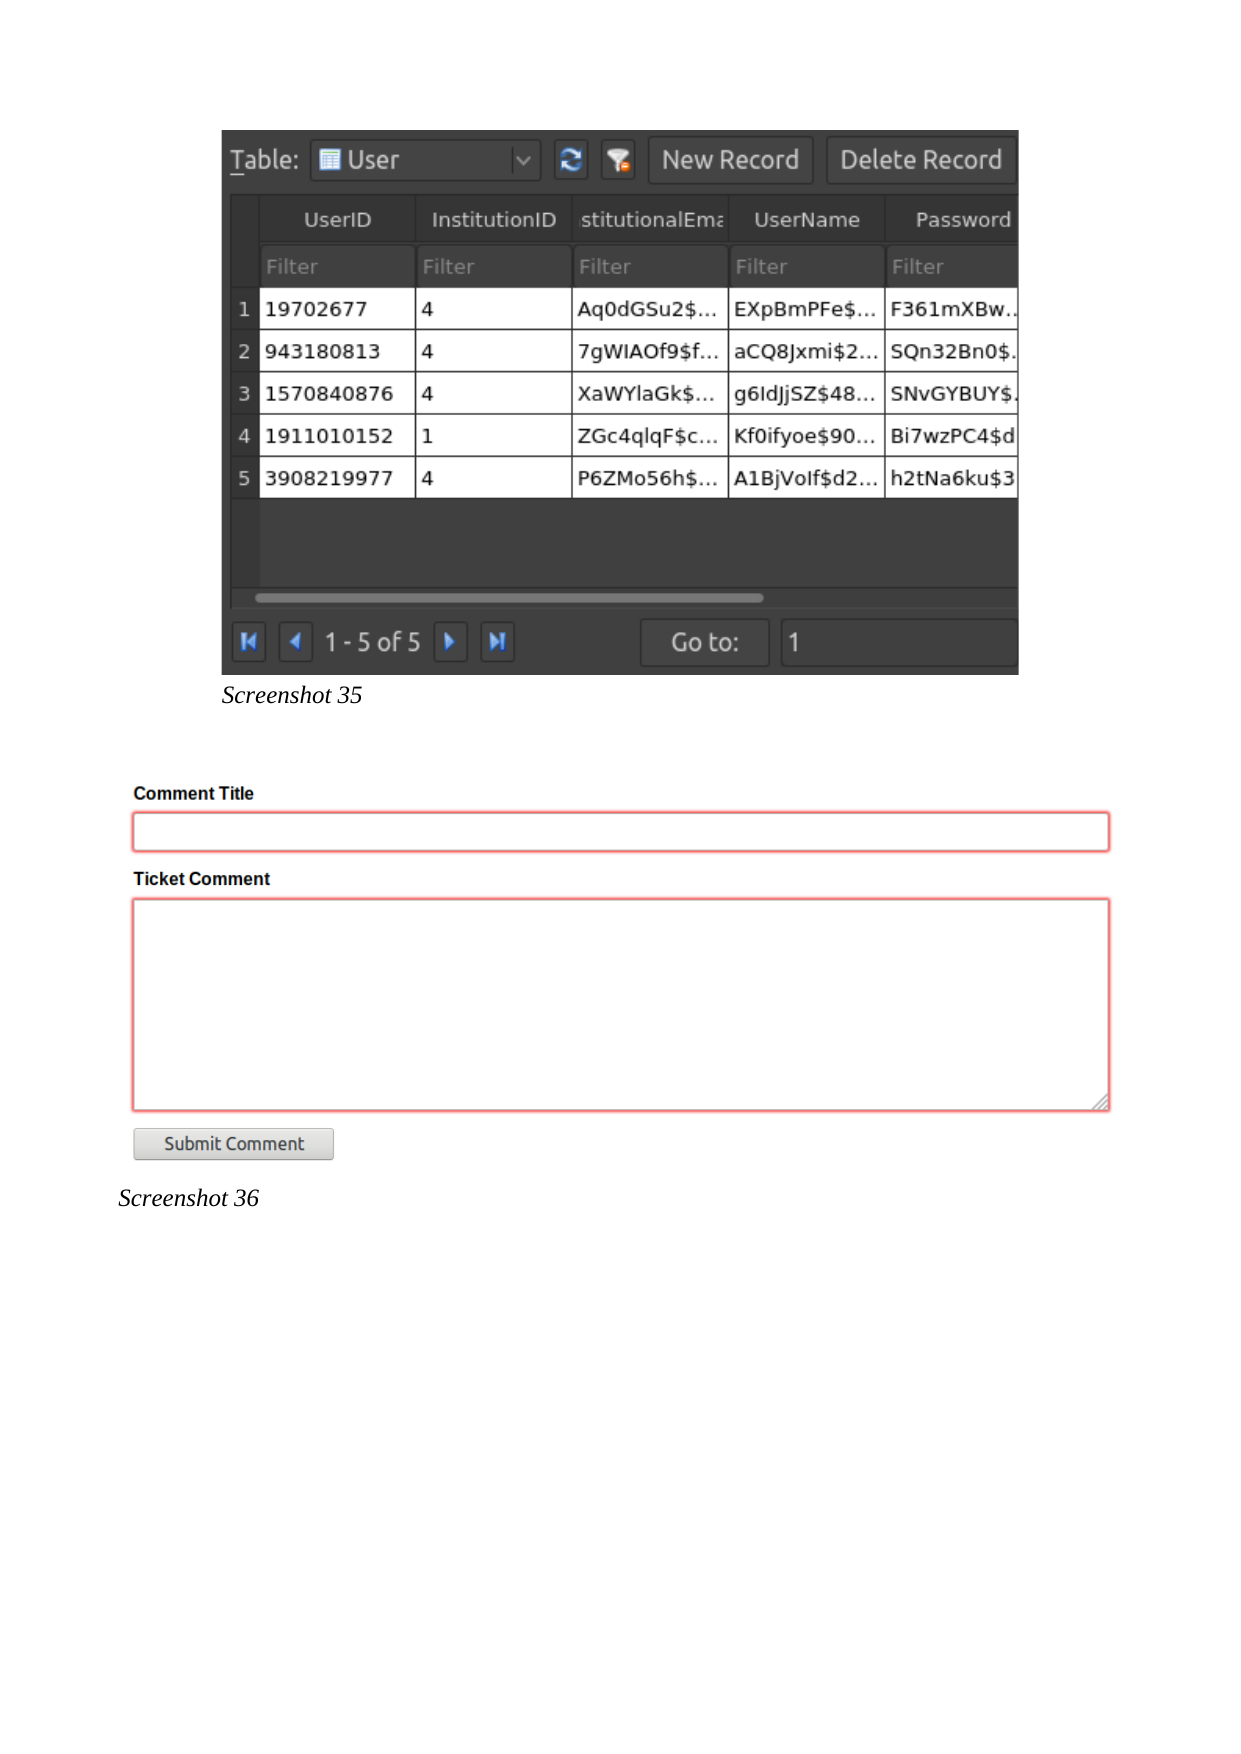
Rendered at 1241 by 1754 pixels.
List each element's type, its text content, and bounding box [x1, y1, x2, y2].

picture [221, 130, 1019, 675]
text Screenshot 35 [222, 675, 1018, 708]
picture [118, 772, 1123, 1178]
text Screenshot 36 [118, 1178, 1122, 1212]
